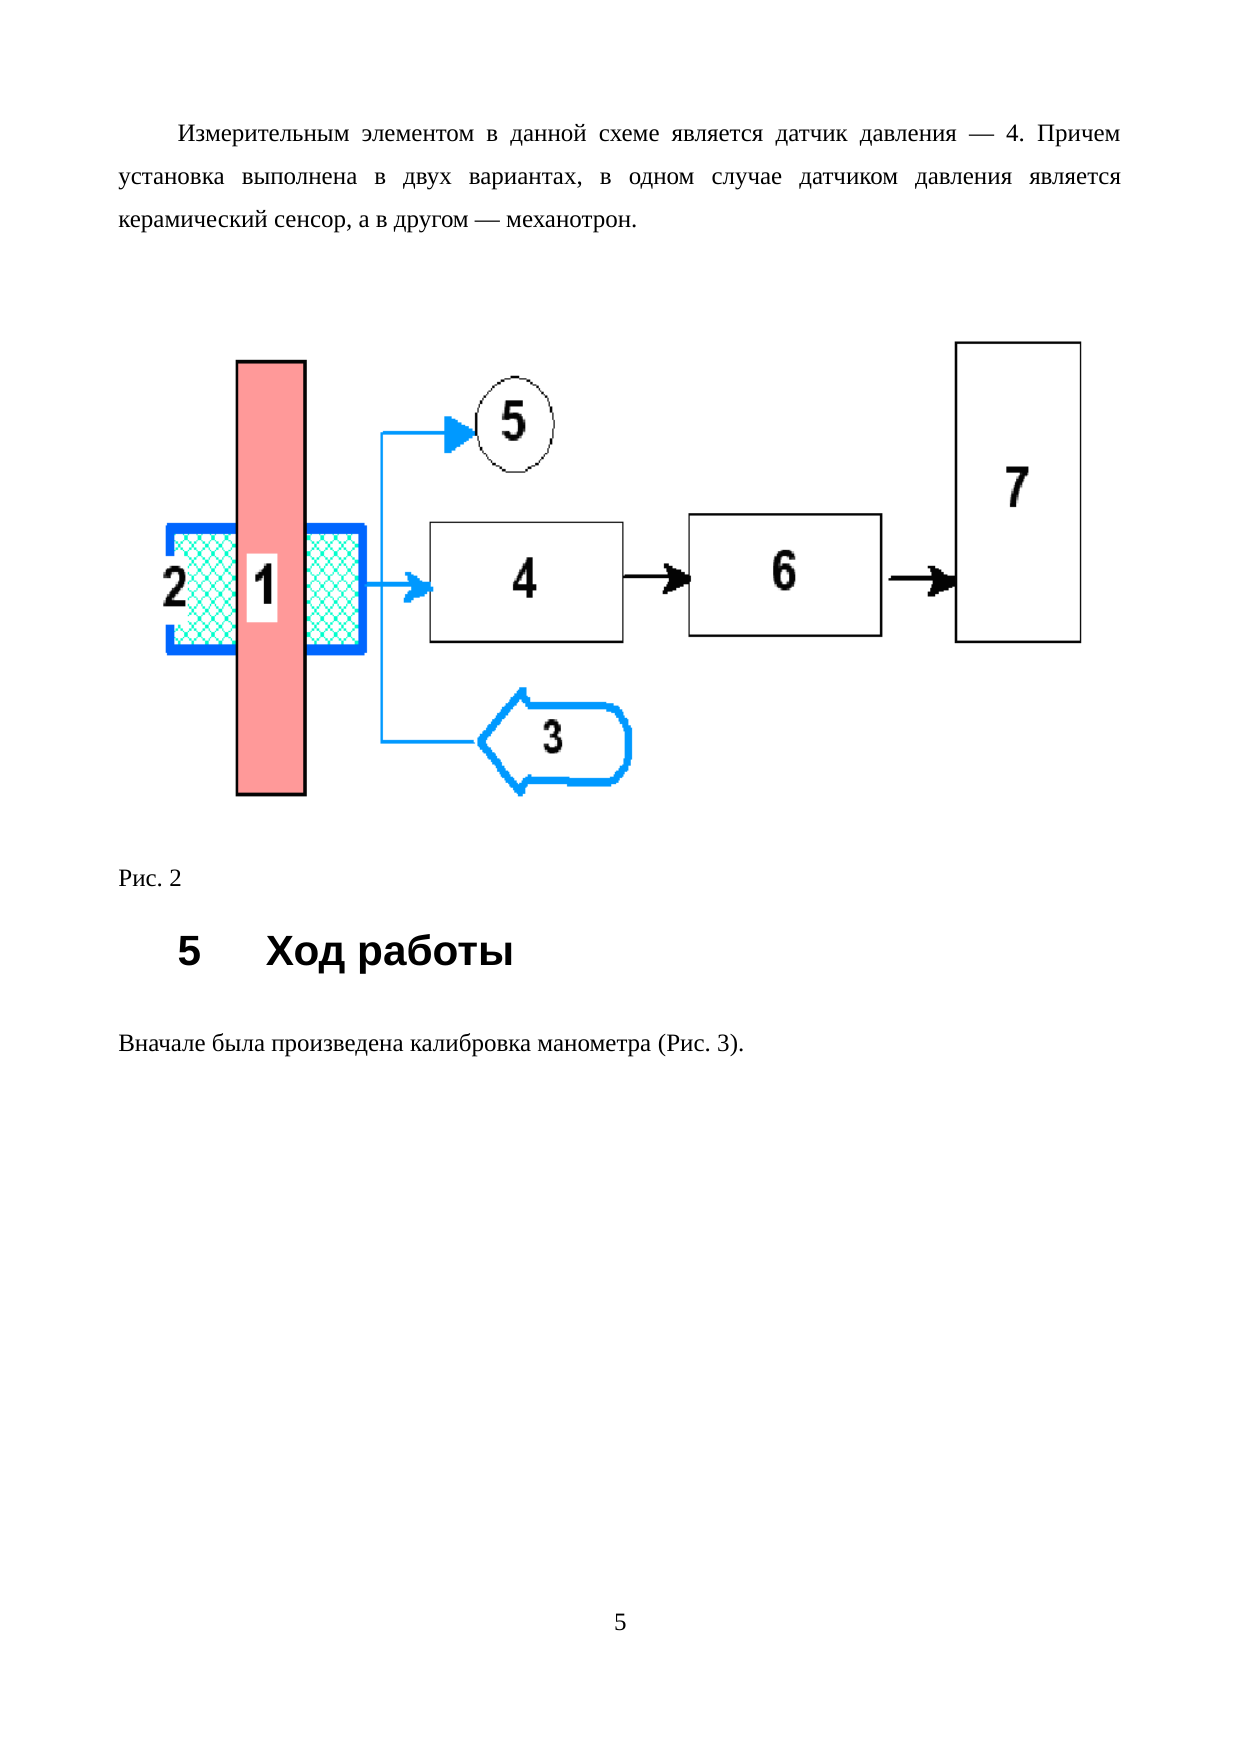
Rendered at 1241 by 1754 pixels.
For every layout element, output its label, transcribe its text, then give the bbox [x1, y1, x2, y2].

text Рис. 2 [118, 859, 1122, 892]
text Вначале была произведена калибровка манометра (Рис. 3). [118, 1028, 1122, 1057]
text Измерительным элементом в данной схеме является датчик давления — 4. Причем установка выполнена в двух вариантах, в одном случае датчиком давления является керамический сенсор, а в другом — механотрон. [118, 118, 1122, 233]
subtitle Ход работы [118, 926, 1122, 974]
picture [118, 295, 1123, 859]
